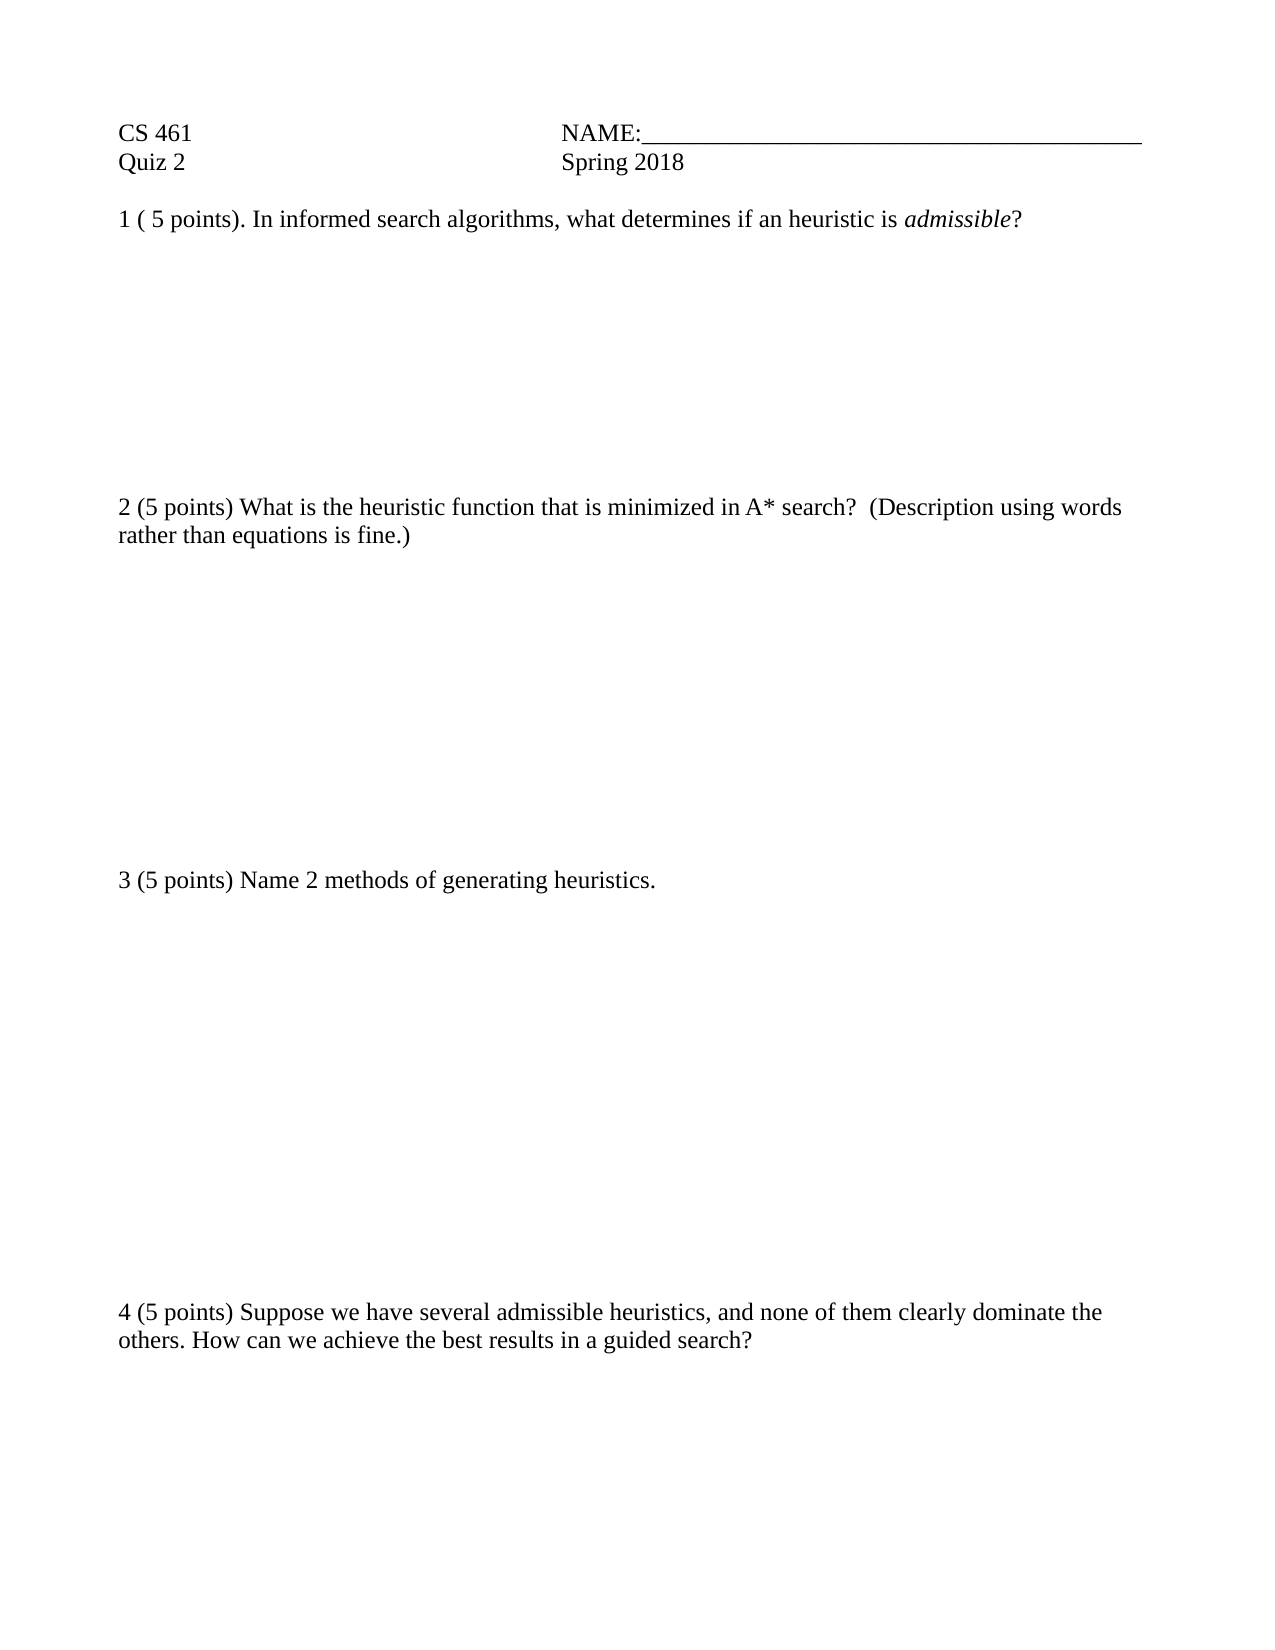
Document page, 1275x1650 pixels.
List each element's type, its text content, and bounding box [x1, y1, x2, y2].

text 2 (5 points) What is the heuristic function that is minimized in A* search? (Description using words rather than equations is fine.) [118, 492, 1157, 549]
text 4 (5 points) Suppose we have several admissible heuristics, and none of them clearly dominate the others. How can we achieve the best results in a guided search? [118, 1297, 1157, 1354]
text Quiz 2 Spring 2018 [118, 147, 1157, 176]
text 3 (5 points) Name 2 methods of generating heuristics. [118, 866, 1157, 894]
text 1 ( 5 points). In informed search algorithms, what determines if an heuristic is admissible? [118, 204, 1157, 233]
text CS 461 NAME:________________________________________ [118, 118, 1157, 147]
